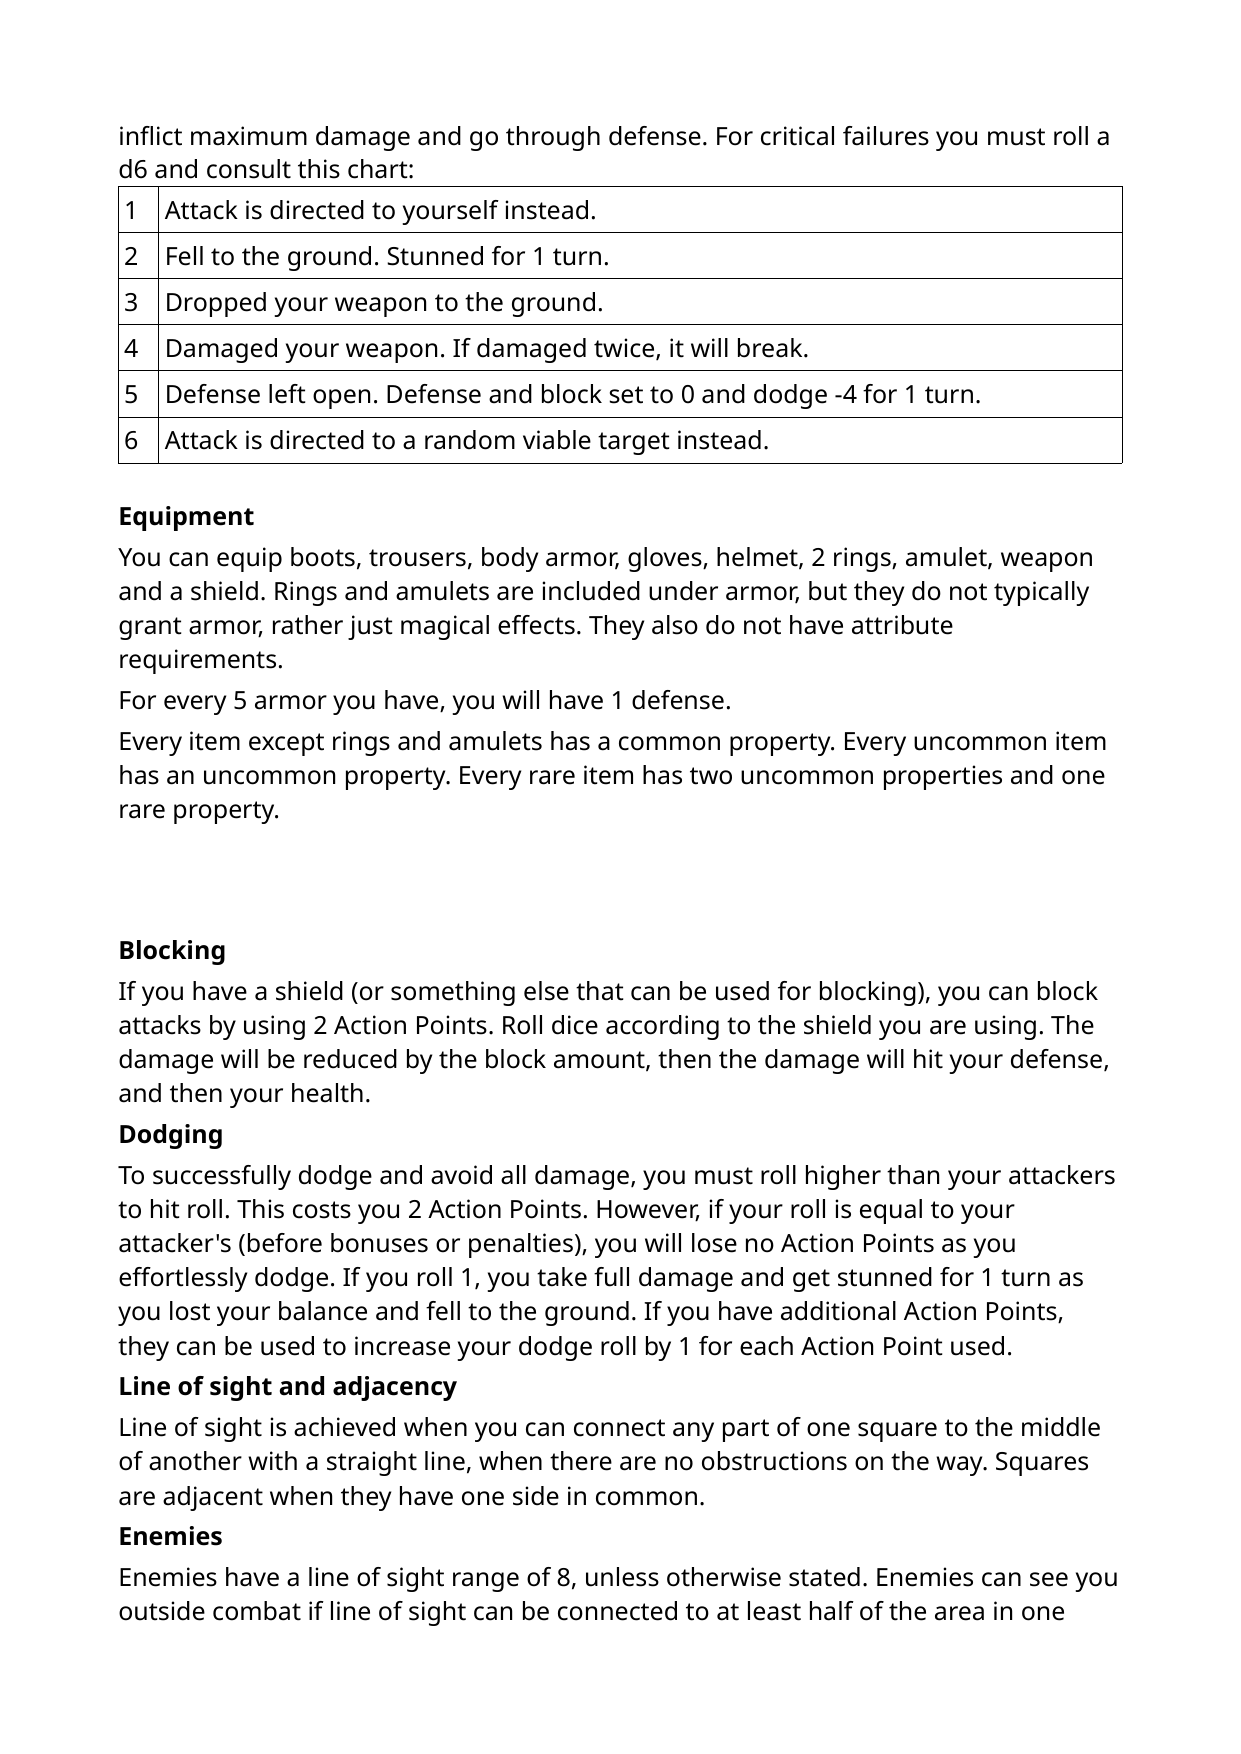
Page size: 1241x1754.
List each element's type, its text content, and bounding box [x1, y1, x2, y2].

text Dodging [118, 1117, 1122, 1151]
table_cell Fell to the ground. Stunned for 1 turn. [159, 233, 1122, 278]
text Every item except rings and amulets has a common property. Every uncommon item has an uncommon property. Every rare item has two uncommon properties and one rare property. [118, 724, 1122, 826]
text Line of sight is achieved when you can connect any part of one square to the middle of another with a straight line, when there are no obstructions on the way. Squares are adjacent when they have one side in common. [118, 1410, 1122, 1512]
table_cell Defense left open. Defense and block set to 0 and dodge -4 for 1 turn. [159, 371, 1122, 416]
text Blocking [118, 933, 1122, 967]
table_cell 5 [119, 371, 158, 416]
table_header 1 [119, 187, 158, 232]
text Enemies [118, 1519, 1122, 1553]
table_cell 4 [119, 325, 158, 370]
text If you have a shield (or something else that can be used for blocking), you can block attacks by using 2 Action Points. Roll dice according to the shield you are using. The damage will be reduced by the block amount, then the damage will hit your defense, and then your health. [118, 974, 1122, 1110]
text Equipment [118, 499, 1122, 533]
table_cell 2 [119, 233, 158, 278]
table_cell Damaged your weapon. If damaged twice, it will break. [159, 325, 1122, 370]
text To successfully dodge and avoid all damage, you must roll higher than your attackers to hit roll. This costs you 2 Action Points. However, if your roll is equal to your attacker's (before bonuses or penalties), you will lose no Action Points as you effortlessly dodge. If you roll 1, you take full damage and get stunned for 1 turn as you lost your balance and fell to the ground. If you have additional Action Points, they can be used to increase your dodge roll by 1 for each Action Point used. [118, 1158, 1122, 1362]
text You can equip boots, trousers, body armor, gloves, helmet, 2 rings, amulet, weapon and a shield. Rings and amulets are included under armor, but they do not typically grant armor, rather just magical effects. They also do not have attribute requirements. [118, 540, 1122, 676]
table_cell 3 [119, 279, 158, 324]
text Enemies have a line of sight range of 8, unless otherwise stated. Enemies can see you outside combat if line of sight can be connected to at least half of the area in one [118, 1560, 1122, 1628]
text For every 5 armor you have, you will have 1 defense. [118, 683, 1122, 717]
text inflict maximum damage and go through defense. For critical failures you must roll a d6 and consult this chart: [118, 118, 1122, 186]
text Line of sight and adjacency [118, 1369, 1122, 1403]
table_header Attack is directed to yourself instead. [159, 187, 1122, 232]
table_cell 6 [119, 418, 158, 462]
table_cell Dropped your weapon to the ground. [159, 279, 1122, 324]
table_cell Attack is directed to a random viable target instead. [159, 418, 1122, 462]
